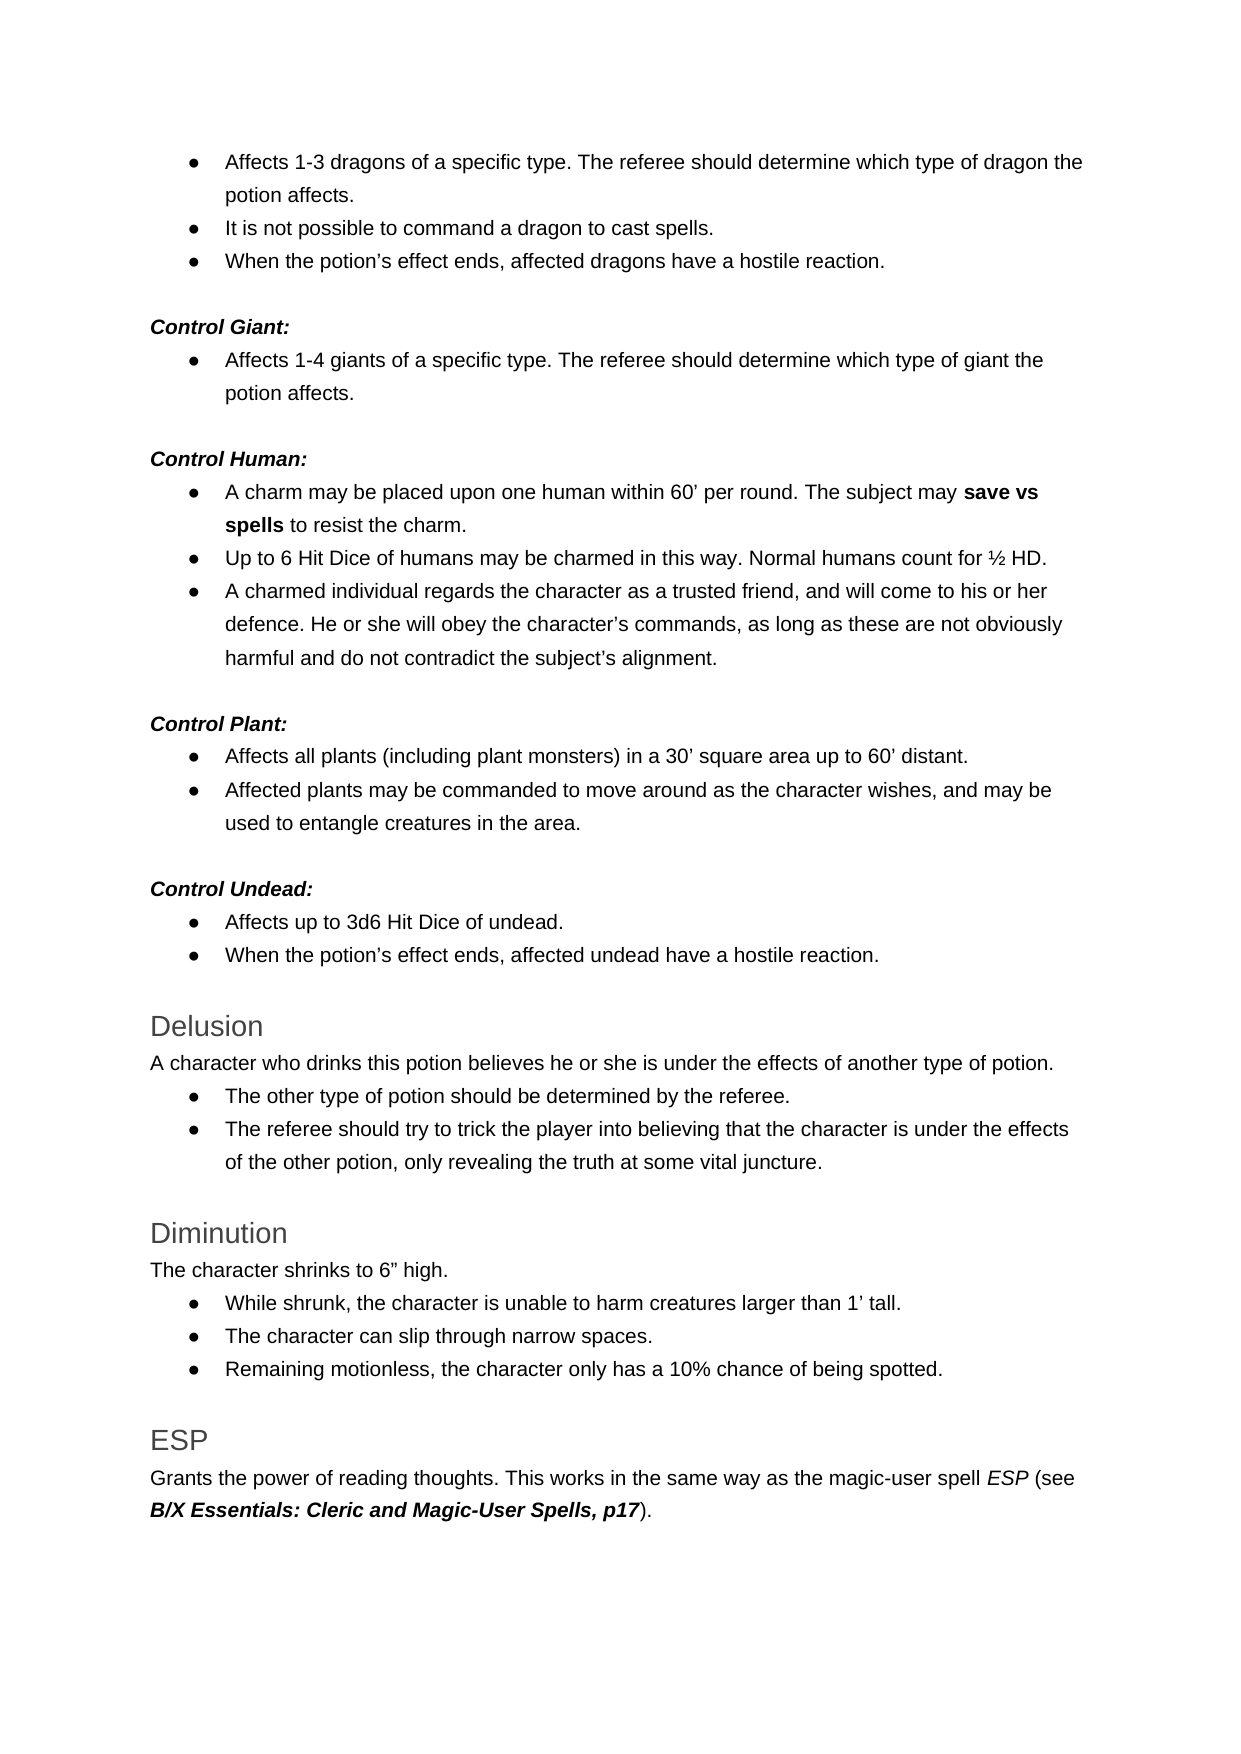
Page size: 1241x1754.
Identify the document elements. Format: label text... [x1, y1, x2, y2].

text Control Undead: [150, 876, 1090, 900]
list Affects 1-4 giants of a specific type. The referee should determine which type of giant the potion affects. [187, 348, 1090, 405]
list While shrunk, the character is unable to harm creatures larger than 1’ tall. [187, 1291, 1090, 1315]
list When the potion’s effect ends, affected dragons have a hostile reaction. [187, 249, 1090, 273]
list Affects up to 3d6 Hit Dice of undead. [187, 909, 1090, 933]
list Affects 1-3 dragons of a specific type. The referee should determine which type of dragon the potion affects. [187, 150, 1090, 207]
text Control Giant: [150, 315, 1090, 339]
list Remaining motionless, the character only has a 10% chance of being spotted. [187, 1357, 1090, 1381]
list The referee should try to trick the player into believing that the character is under the effects of the other potion, only revealing the truth at some vital juncture. [187, 1117, 1090, 1174]
text A character who drinks this potion believes he or she is under the effects of another type of potion. [150, 1051, 1090, 1075]
subtitle ESP [150, 1423, 1090, 1457]
list It is not possible to command a dragon to cast spells. [187, 216, 1090, 240]
text Grants the power of reading thoughts. This works in the same way as the magic-user spell ESP (see B/X Essentials: Cleric and Magic-User Spells, p17). [150, 1465, 1090, 1522]
subtitle Diminution [150, 1216, 1090, 1250]
list A charmed individual regards the character as a trusted friend, and will come to his or her defence. He or she will obey the character’s commands, as long as these are not obviously harmful and do not contradict the subject’s alignment. [187, 579, 1090, 669]
list Up to 6 Hit Dice of humans may be charmed in this way. Normal humans count for ½ HD. [187, 546, 1090, 570]
list The character can slip through narrow spaces. [187, 1324, 1090, 1348]
text Control Plant: [150, 711, 1090, 735]
list Affects all plants (including plant monsters) in a 30’ square area up to 60’ distant. [187, 744, 1090, 768]
subtitle Delusion [150, 1009, 1090, 1042]
list Affected plants may be commanded to move around as the character wishes, and may be used to entangle creatures in the area. [187, 777, 1090, 834]
list The other type of potion should be determined by the referee. [187, 1084, 1090, 1108]
list A charm may be placed upon one human within 60’ per round. The subject may save vs spells to resist the charm. [187, 480, 1090, 537]
text Control Human: [150, 447, 1090, 471]
text The character shrinks to 6” high. [150, 1258, 1090, 1282]
list When the potion’s effect ends, affected undead have a hostile reaction. [187, 942, 1090, 966]
